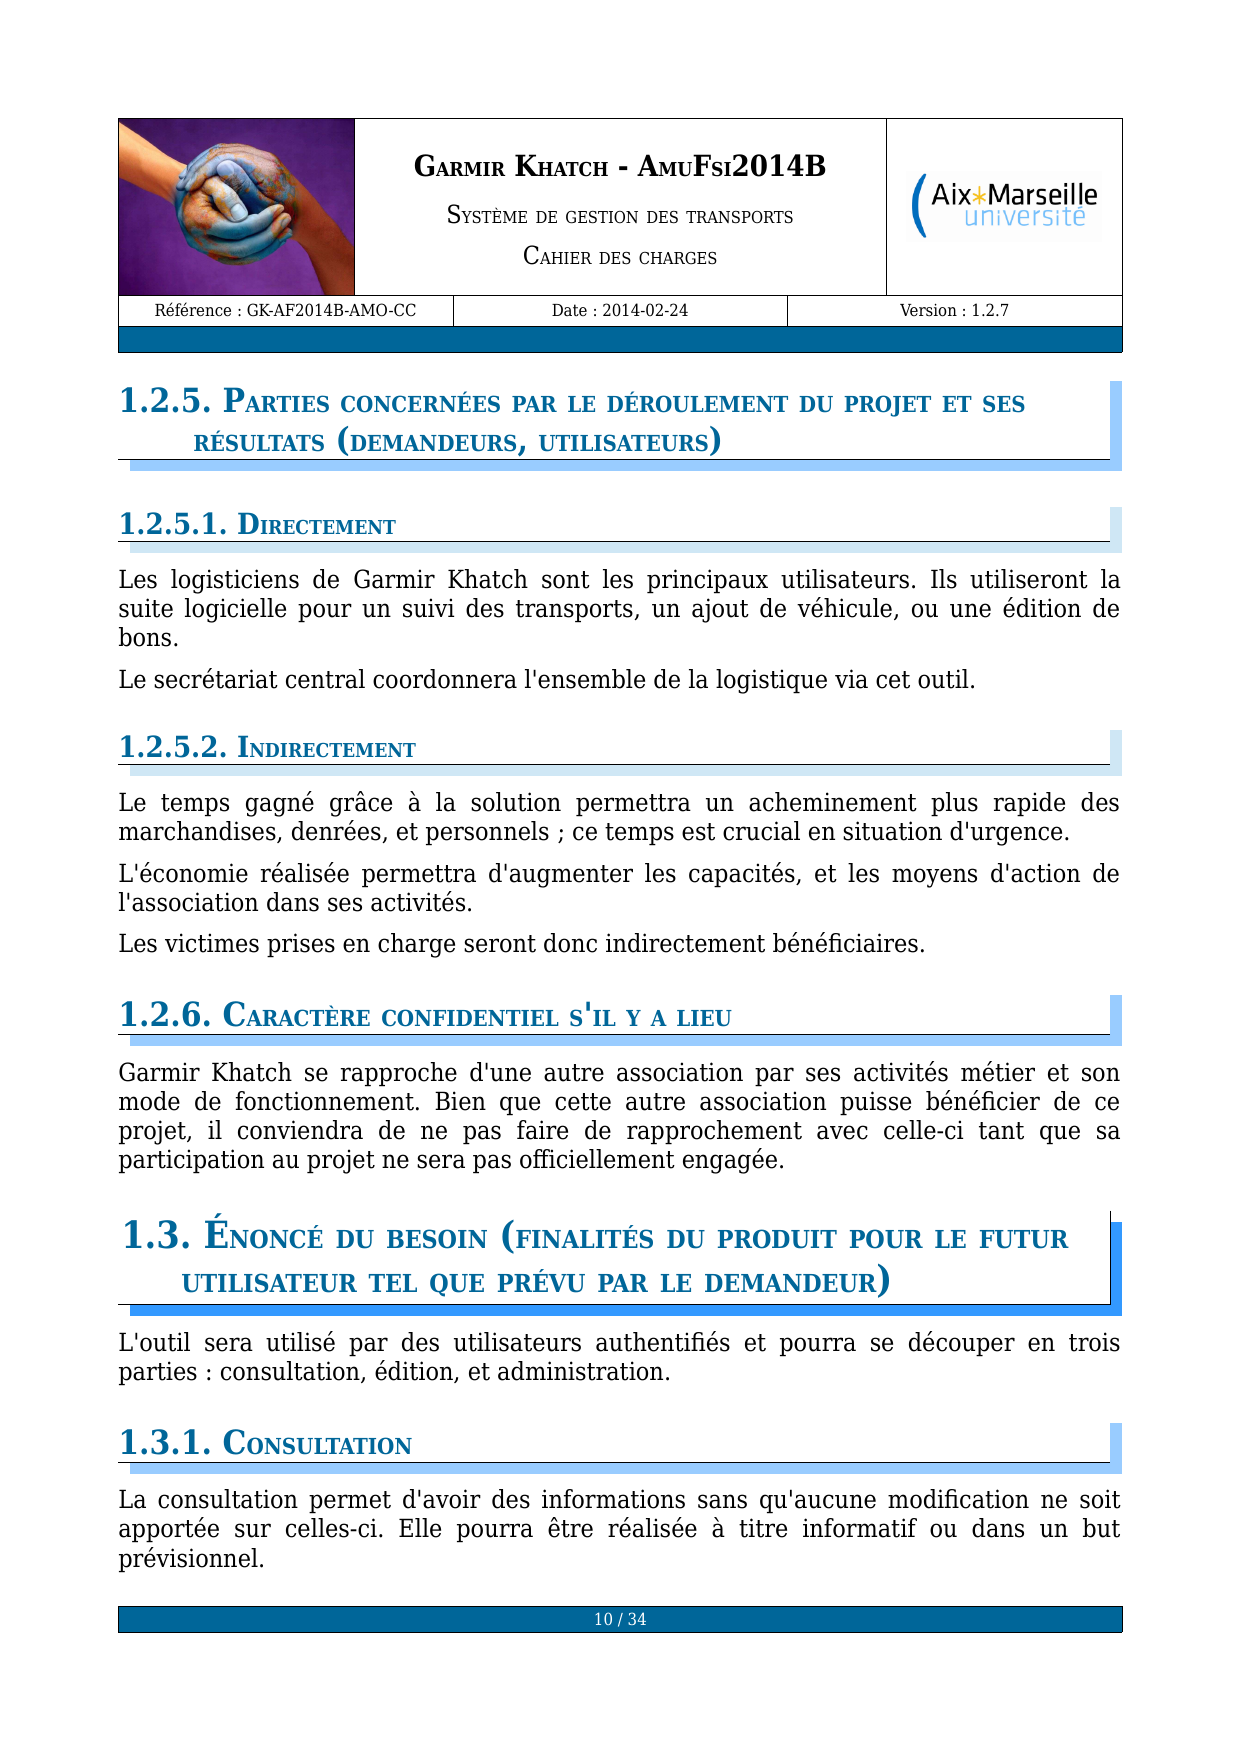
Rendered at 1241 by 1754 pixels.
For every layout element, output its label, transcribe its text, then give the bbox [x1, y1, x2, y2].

picture [119, 119, 354, 295]
text Garmir Khatch se rapproche d'une autre association par ses activités métier et son mode de fonctionnement. Bien que cette autre association puisse bénéficier de ce projet, il conviendra de ne pas faire de rapprochement avec celle-ci tant que sa participation au projet ne sera pas officiellement engagée. [118, 1058, 1122, 1174]
subtitle Indirectement [118, 730, 1110, 764]
subtitle Consultation [118, 1423, 1110, 1462]
text L'économie réalisée permettra d'augmenter les capacités, et les moyens d'action de l'association dans ses activités. [118, 859, 1122, 917]
text Les victimes prises en charge seront donc indirectement bénéficiaires. [118, 930, 1122, 959]
subtitle Caractère confidentiel s'il y a lieu [118, 995, 1110, 1034]
text La consultation permet d'avoir des informations sans qu'aucune modification ne soit apportée sur celles-ci. Elle pourra être réalisée à titre informatif ou dans un but prévisionnel. [118, 1486, 1122, 1573]
picture [887, 126, 1122, 288]
subtitle Parties concernées par le déroulement du projet et ses résultats (demandeurs, utilisateurs) [118, 381, 1110, 459]
text Le secrétariat central coordonnera l'ensemble de la logistique via cet outil. [118, 665, 1122, 694]
text Le temps gagné grâce à la solution permettra un acheminement plus rapide des marchandises, denrées, et personnels ; ce temps est crucial en situation d'urgence. [118, 788, 1122, 846]
text L'outil sera utilisé par des utilisateurs authentifiés et pourra se découper en trois parties : consultation, édition, et administration. [118, 1328, 1122, 1387]
subtitle Énoncé du besoin (finalités du produit pour le futur utilisateur tel que prévu par le demandeur) [118, 1211, 1110, 1304]
subtitle Directement [118, 507, 1110, 541]
text Les logisticiens de Garmir Khatch sont les principaux utilisateurs. Ils utiliseront la suite logicielle pour un suivi des transports, un ajout de véhicule, ou une édition de bons. [118, 565, 1122, 652]
